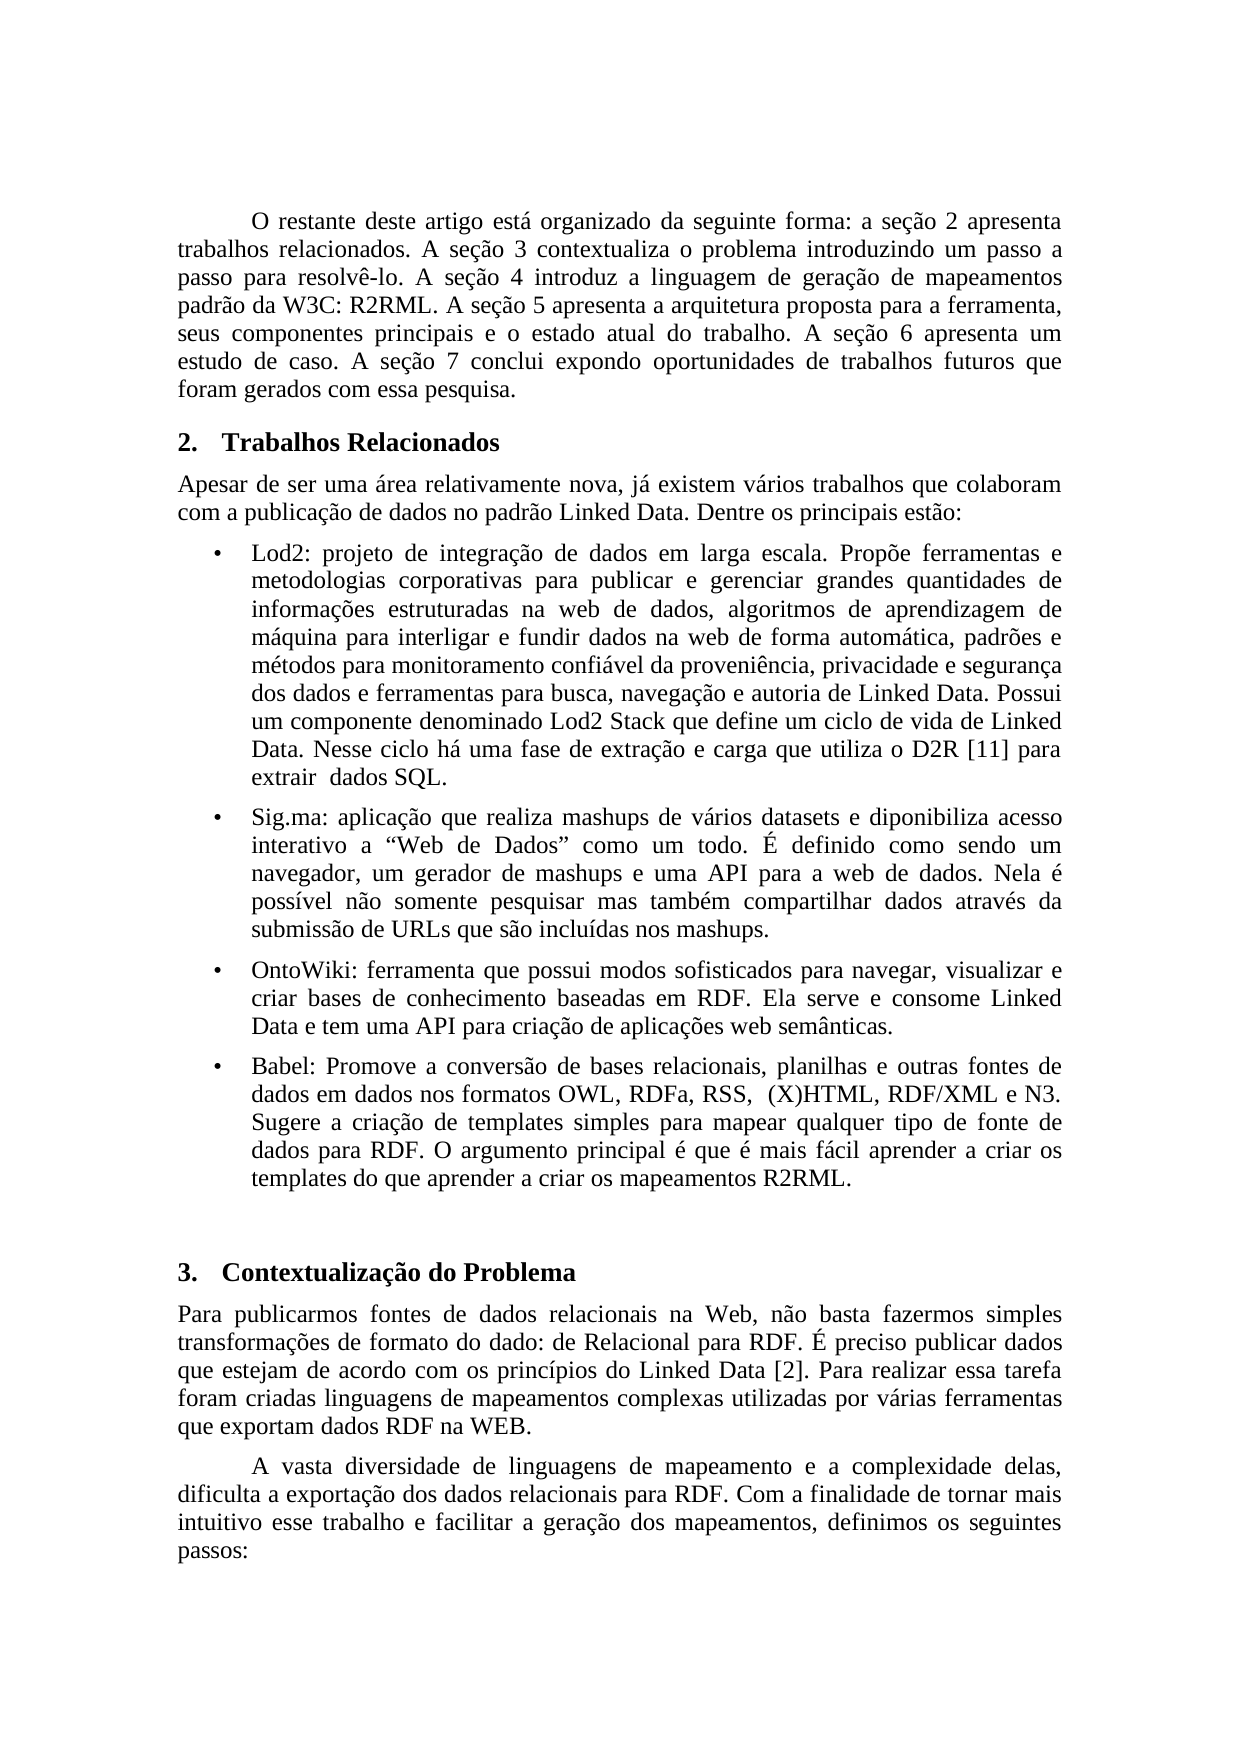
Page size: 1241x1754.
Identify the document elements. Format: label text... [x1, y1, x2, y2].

list OntoWiki: ferramenta que possui modos sofisticados para navegar, visualizar e criar bases de conhecimento baseadas em RDF. Ela serve e consome Linked Data e tem uma API para criação de aplicações web semânticas. [213, 956, 1063, 1039]
title Contextualização do Problema [177, 1257, 1063, 1287]
list Sig.ma: aplicação que realiza mashups de vários datasets e diponibiliza acesso interativo a “Web de Dados” como um todo. É definido como sendo um navegador, um gerador de mashups e uma API para a web de dados. Nela é possível não somente pesquisar mas também compartilhar dados através da submissão de URLs que são incluídas nos mashups. [213, 803, 1063, 943]
text Para publicarmos fontes de dados relacionais na Web, não basta fazermos simples transformações de formato do dado: de Relacional para RDF. É preciso publicar dados que estejam de acordo com os princípios do Linked Data [2]. Para realizar essa tarefa foram criadas linguagens de mapeamentos complexas utilizadas por várias ferramentas que exportam dados RDF na WEB. [177, 1300, 1063, 1440]
list Lod2: projeto de integração de dados em larga escala. Propõe ferramentas e metodologias corporativas para publicar e gerenciar grandes quantidades de informações estruturadas na web de dados, algoritmos de aprendizagem de máquina para interligar e fundir dados na web de forma automática, padrões e métodos para monitoramento confiável da proveniência, privacidade e segurança dos dados e ferramentas para busca, navegação e autoria de Linked Data. Possui um componente denominado Lod2 Stack que define um ciclo de vida de Linked Data. Nesse ciclo há uma fase de extração e carga que utiliza o D2R [11] para extrair dados SQL. [213, 538, 1063, 791]
text A vasta diversidade de linguagens de mapeamento e a complexidade delas, dificulta a exportação dos dados relacionais para RDF. Com a finalidade de tornar mais intuitivo esse trabalho e facilitar a geração dos mapeamentos, definimos os seguintes passos: [177, 1452, 1063, 1564]
list Babel: Promove a conversão de bases relacionais, planilhas e outras fontes de dados em dados nos formatos OWL, RDFa, RSS, (X)HTML, RDF/XML e N3. Sugere a criação de templates simples para mapear qualquer tipo de fonte de dados para RDF. O argumento principal é que é mais fácil aprender a criar os templates do que aprender a criar os mapeamentos R2RML. [213, 1052, 1063, 1192]
text O restante deste artigo está organizado da seguinte forma: a seção 2 apresenta trabalhos relacionados. A seção 3 contextualiza o problema introduzindo um passo a passo para resolvê-lo. A seção 4 introduz a linguagem de geração de mapeamentos padrão da W3C: R2RML. A seção 5 apresenta a arquitetura proposta para a ferramenta, seus componentes principais e o estado atual do trabalho. A seção 6 apresenta um estudo de caso. A seção 7 conclui expondo oportunidades de trabalhos futuros que foram gerados com essa pesquisa. [177, 207, 1063, 403]
text Apesar de ser uma área relativamente nova, já existem vários trabalhos que colaboram com a publicação de dados no padrão Linked Data. Dentre os principais estão: [177, 470, 1063, 526]
title Trabalhos Relacionados [177, 428, 1063, 458]
